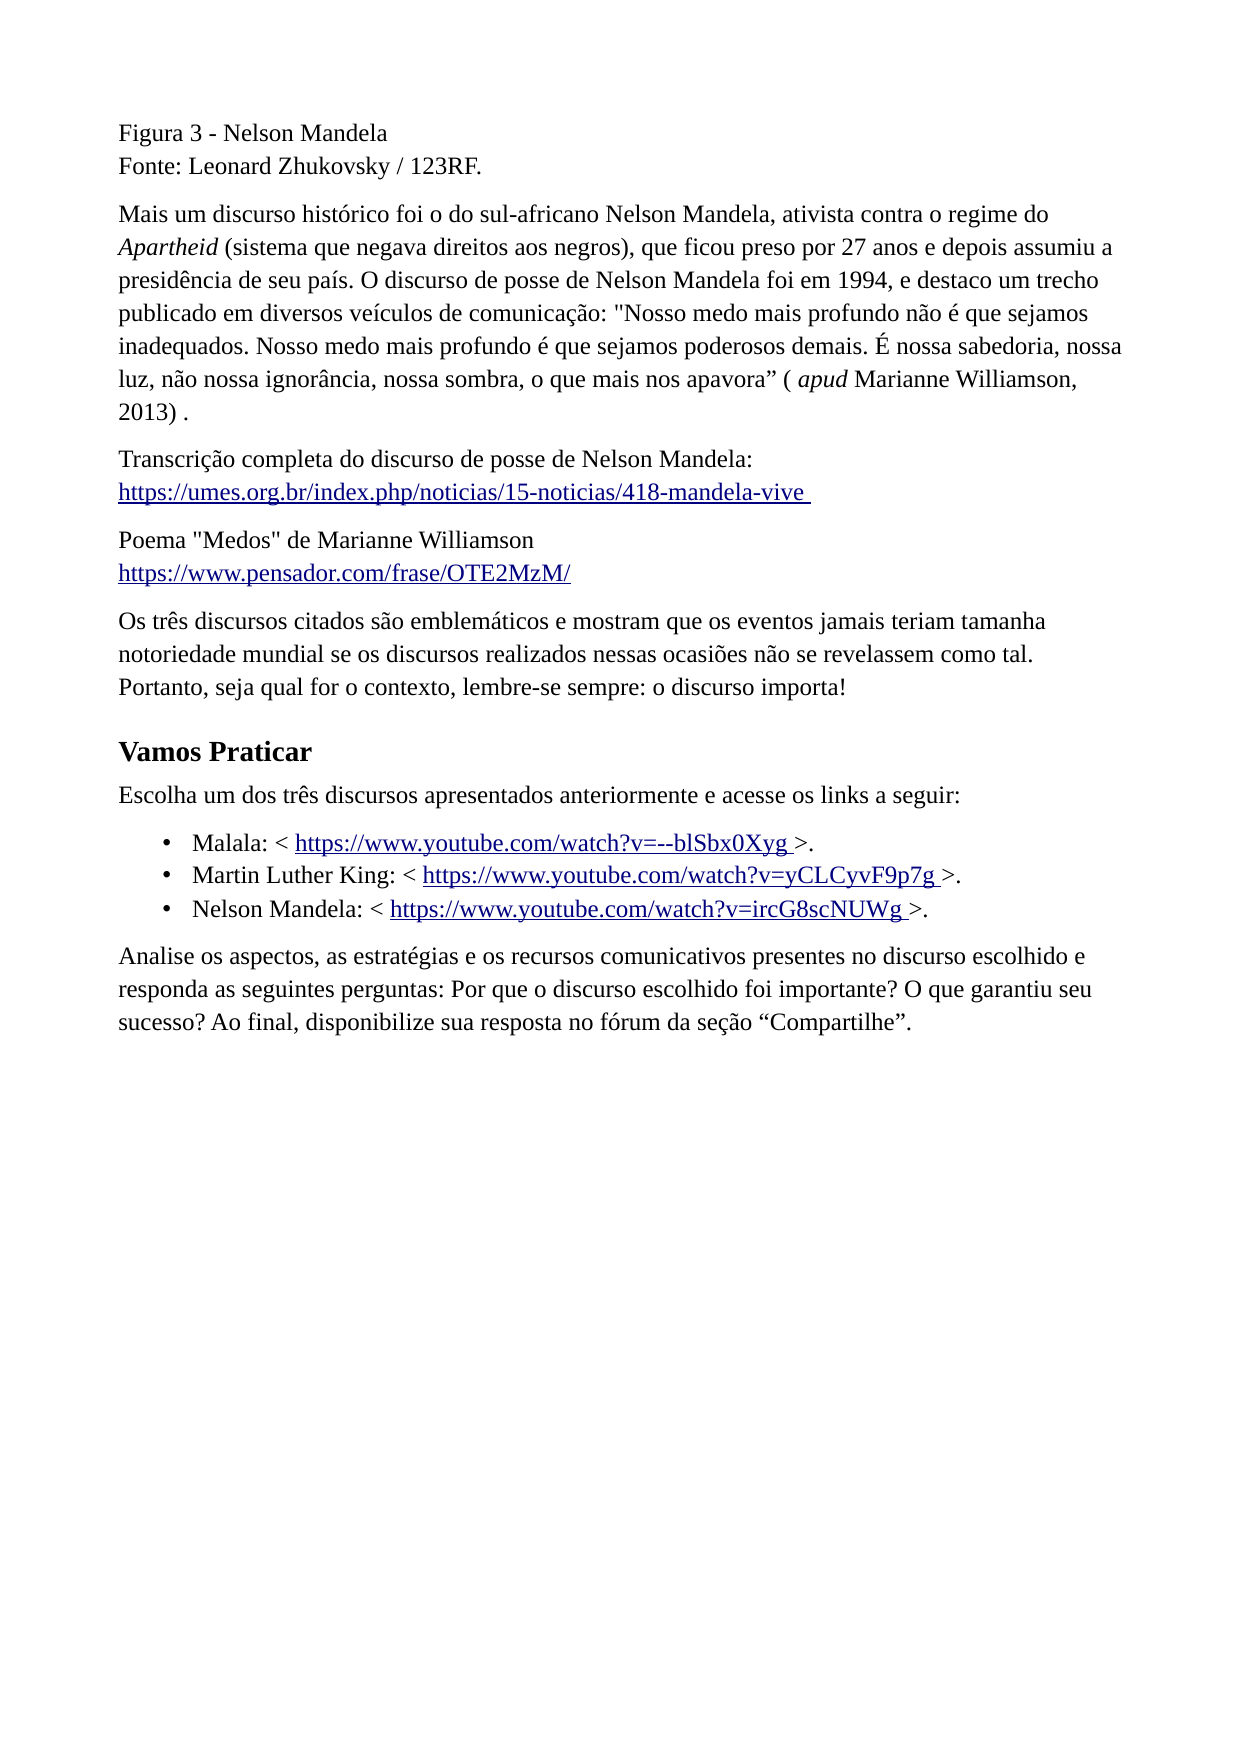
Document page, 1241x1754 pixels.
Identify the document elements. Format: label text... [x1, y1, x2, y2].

list Martin Luther King: < https://www.youtube.com/watch?v=yCLCyvF9p7g >. [162, 861, 1122, 889]
text Transcrição completa do discurso de posse de Nelson Mandela: https://umes.org.br/index.php/noticias/15-noticias/418-mandela-vive [118, 444, 1122, 506]
text Analise os aspectos, as estratégias e os recursos comunicativos presentes no discurso escolhido e responda as seguintes perguntas: Por que o discurso escolhido foi importante? O que garantiu seu sucesso? Ao final, disponibilize sua resposta no fórum da seção “Compartilhe”. [118, 941, 1122, 1036]
list Nelson Mandela: < https://www.youtube.com/watch?v=ircG8scNUWg >. [162, 894, 1122, 922]
text Escolha um dos três discursos apresentados anteriormente e acesse os links a seguir: [118, 780, 1122, 809]
text Poema "Medos" de Marianne Williamson https://www.pensador.com/frase/OTE2MzM/ [118, 525, 1122, 587]
text Os três discursos citados são emblemáticos e mostram que os eventos jamais teriam tamanha notoriedade mundial se os discursos realizados nessas ocasiões não se revelassem como tal. Portanto, seja qual for o contexto, lembre-se sempre: o discurso importa! [118, 606, 1122, 701]
list Malala: < https://www.youtube.com/watch?v=--blSbx0Xyg >. [162, 828, 1122, 856]
subtitle Vamos Praticar [118, 734, 1122, 767]
text Mais um discurso histórico foi o do sul-africano Nelson Mandela, ativista contra o regime do Apartheid (sistema que negava direitos aos negros), que ficou preso por 27 anos e depois assumiu a presidência de seu país. O discurso de posse de Nelson Mandela foi em 1994, e destaco um trecho publicado em diversos veículos de comunicação: "Nosso medo mais profundo não é que sejamos inadequados. Nosso medo mais profundo é que sejamos poderosos demais. É nossa sabedoria, nossa luz, não nossa ignorância, nossa sombra, o que mais nos apavora” ( apud Marianne Williamson, 2013) . [118, 199, 1122, 426]
text Figura 3 - Nelson Mandela Fonte: Leonard Zhukovsky / 123RF. [118, 118, 1122, 180]
